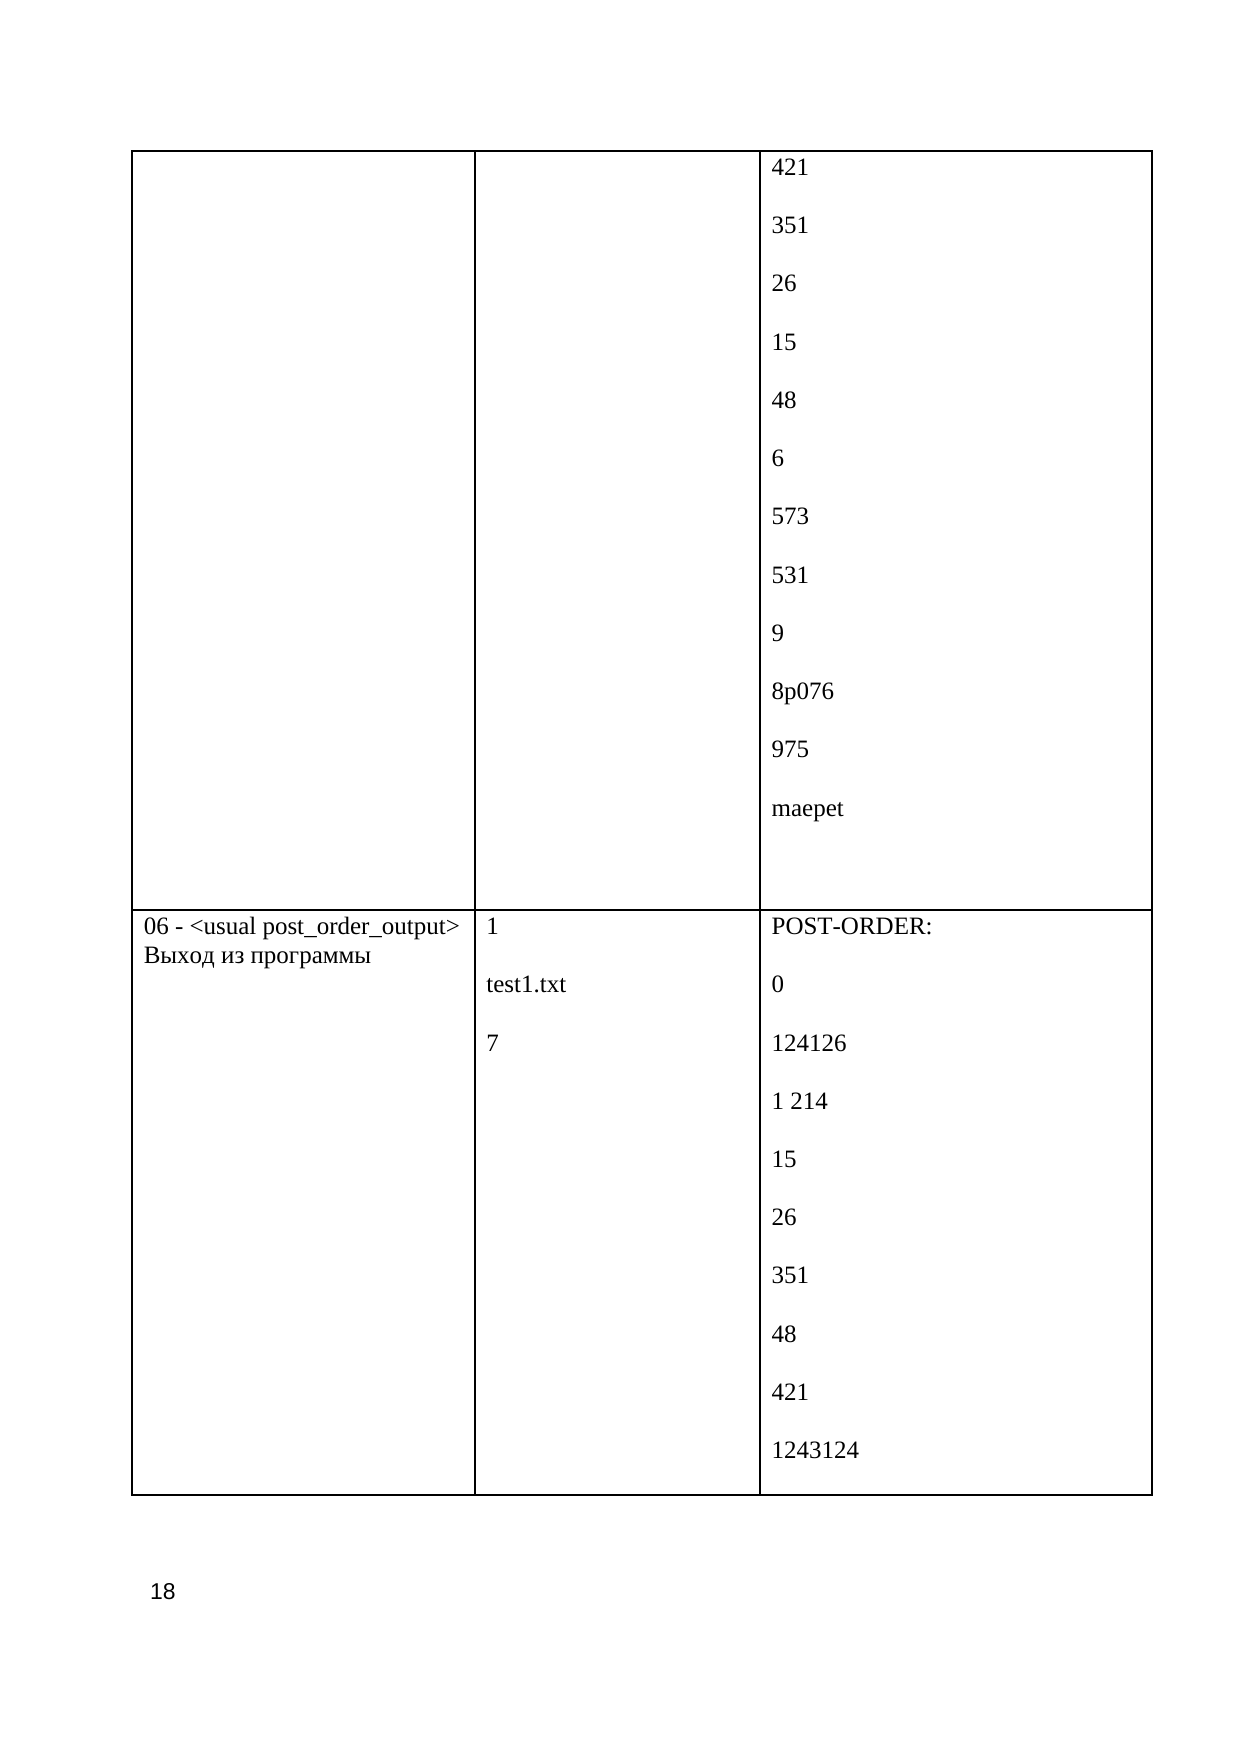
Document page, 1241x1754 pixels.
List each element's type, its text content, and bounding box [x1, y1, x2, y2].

table_cell POST-ORDER: 0 124126 1 214 15 26 351 48 421 1243124 [761, 911, 1151, 1493]
table_cell 421 351 26 15 48 6 573 531 9 8p076 975 maepet [761, 152, 1151, 909]
table_cell 06 - <usual post_order_output> Выход из программы [133, 911, 474, 1493]
table_cell [133, 152, 474, 909]
table_cell [476, 152, 759, 909]
table_cell 1 test1.txt 7 [476, 911, 759, 1493]
